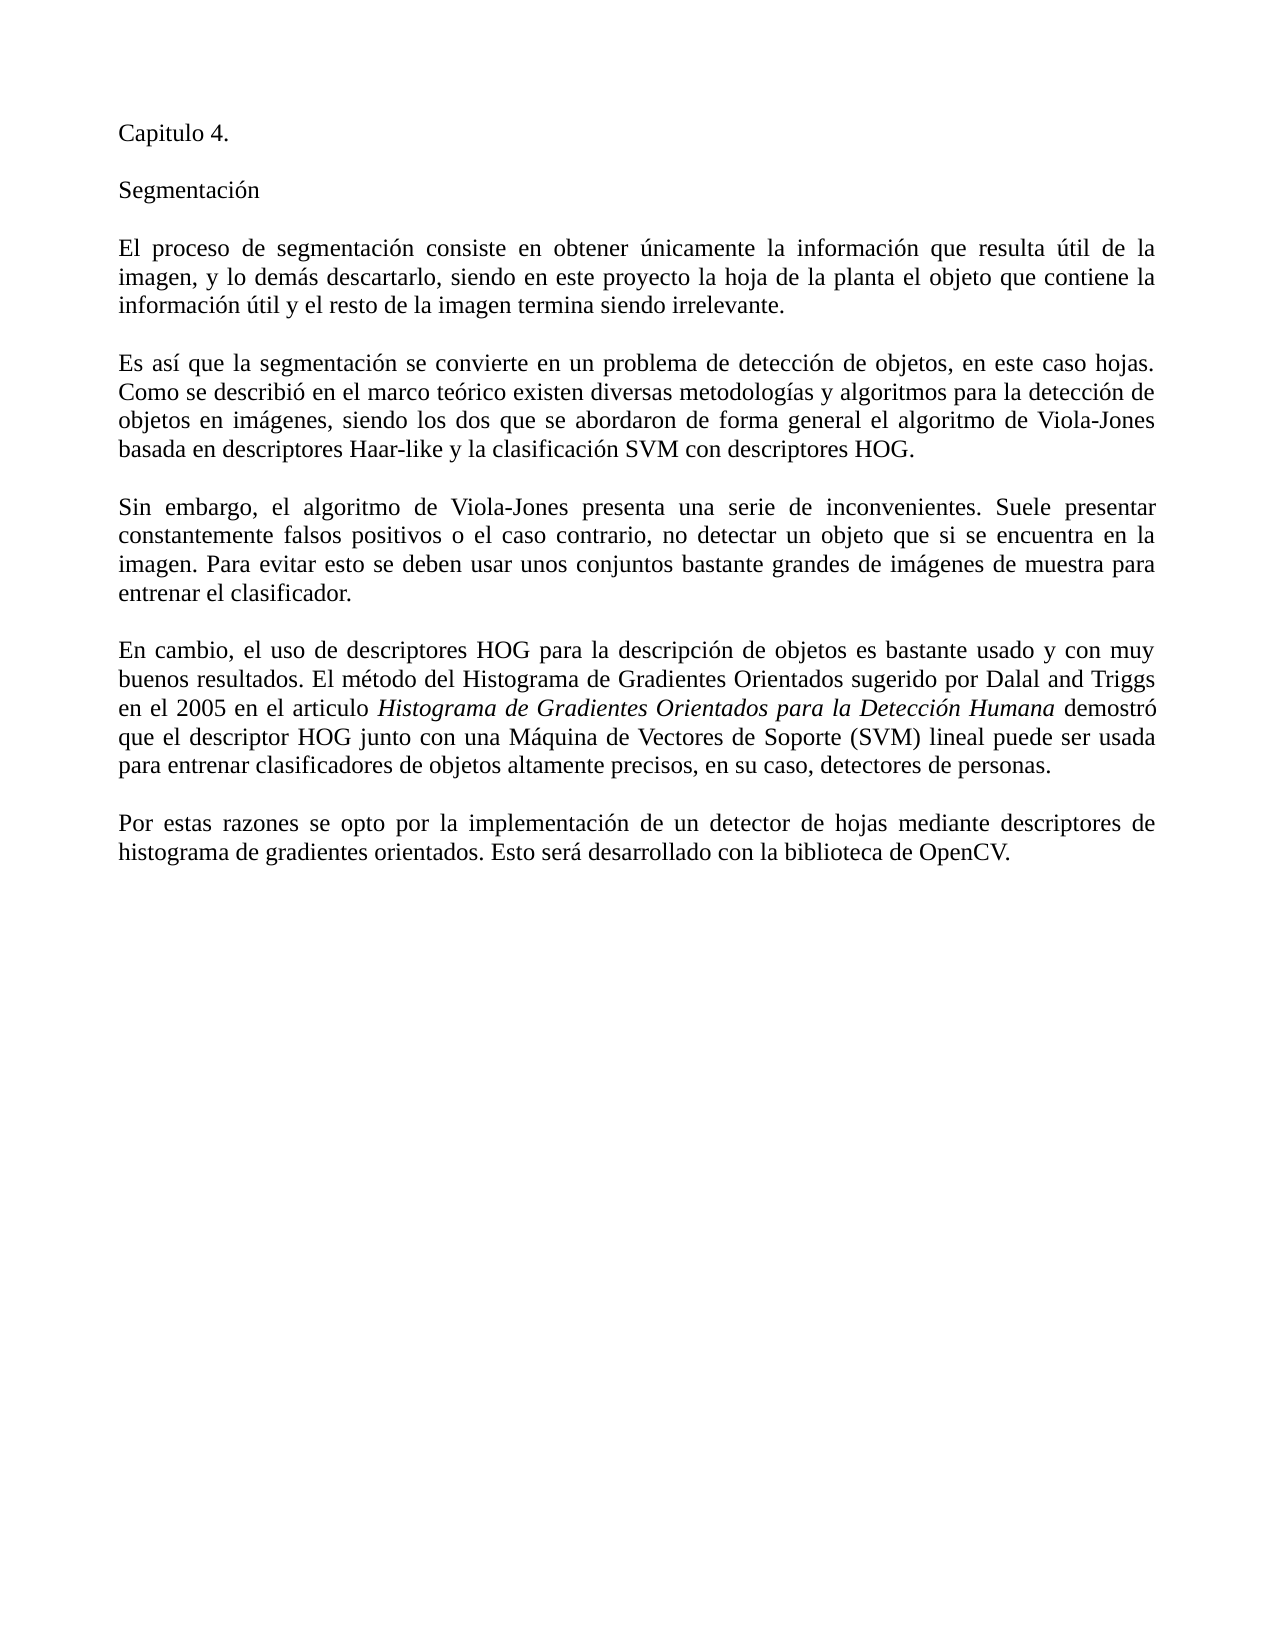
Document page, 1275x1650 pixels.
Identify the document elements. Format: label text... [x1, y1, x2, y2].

text Sin embargo, el algoritmo de Viola-Jones presenta una serie de inconvenientes. Suele presentar constantemente falsos positivos o el caso contrario, no detectar un objeto que si se encuentra en la imagen. Para evitar esto se deben usar unos conjuntos bastante grandes de imágenes de muestra para entrenar el clasificador. [118, 492, 1157, 607]
text Capitulo 4. [118, 118, 1157, 147]
text Es así que la segmentación se convierte en un problema de detección de objetos, en este caso hojas. Como se describió en el marco teórico existen diversas metodologías y algoritmos para la detección de objetos en imágenes, siendo los dos que se abordaron de forma general el algoritmo de Viola-Jones basada en descriptores Haar-like y la clasificación SVM con descriptores HOG. [118, 348, 1157, 463]
text En cambio, el uso de descriptores HOG para la descripción de objetos es bastante usado y con muy buenos resultados. El método del Histograma de Gradientes Orientados sugerido por Dalal and Triggs en el 2005 en el articulo Histograma de Gradientes Orientados para la Detección Humana demostró que el descriptor HOG junto con una Máquina de Vectores de Soporte (SVM) lineal puede ser usada para entrenar clasificadores de objetos altamente precisos, en su caso, detectores de personas. [118, 636, 1157, 779]
text Segmentación [118, 176, 1157, 204]
text Por estas razones se opto por la implementación de un detector de hojas mediante descriptores de histograma de gradientes orientados. Esto será desarrollado con la biblioteca de OpenCV. [118, 808, 1157, 866]
text El proceso de segmentación consiste en obtener únicamente la información que resulta útil de la imagen, y lo demás descartarlo, siendo en este proyecto la hoja de la planta el objeto que contiene la información útil y el resto de la imagen termina siendo irrelevante. [118, 233, 1157, 319]
